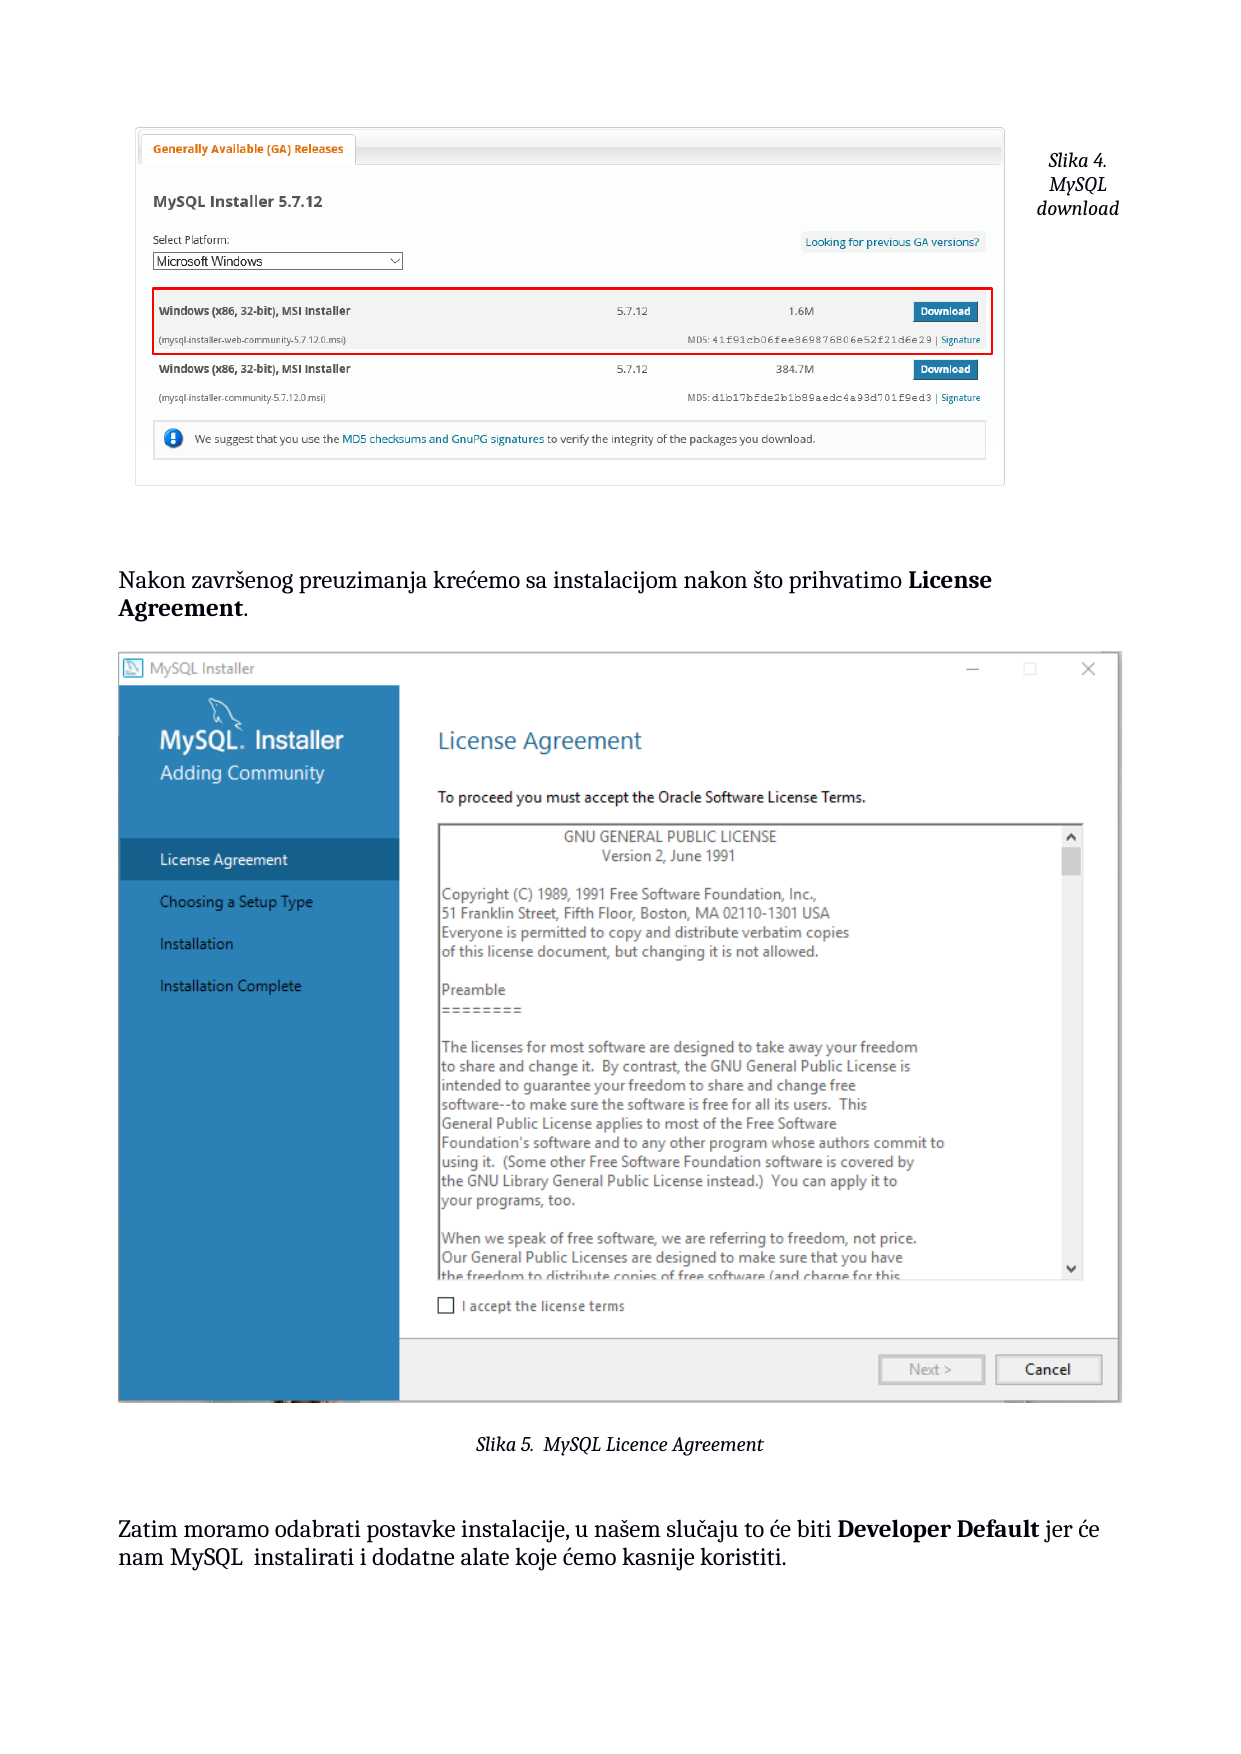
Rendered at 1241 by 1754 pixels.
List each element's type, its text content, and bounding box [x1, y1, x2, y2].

text Slika 5. MySQL Licence Agreement [118, 1433, 1122, 1457]
picture [124, 118, 1014, 503]
text Nakon završenog preuzimanja krećemo sa instalacijom nakon što prihvatimo License Agreement. [118, 566, 1122, 623]
picture [118, 651, 1123, 1403]
text Zatim moramo odabrati postavke instalacije, u našem slučaju to će biti Developer Default jer će nam MySQL instalirati i dodatne alate koje ćemo kasnije koristiti. [118, 1514, 1122, 1572]
text Slika 4. MySQL download [1014, 149, 1122, 221]
